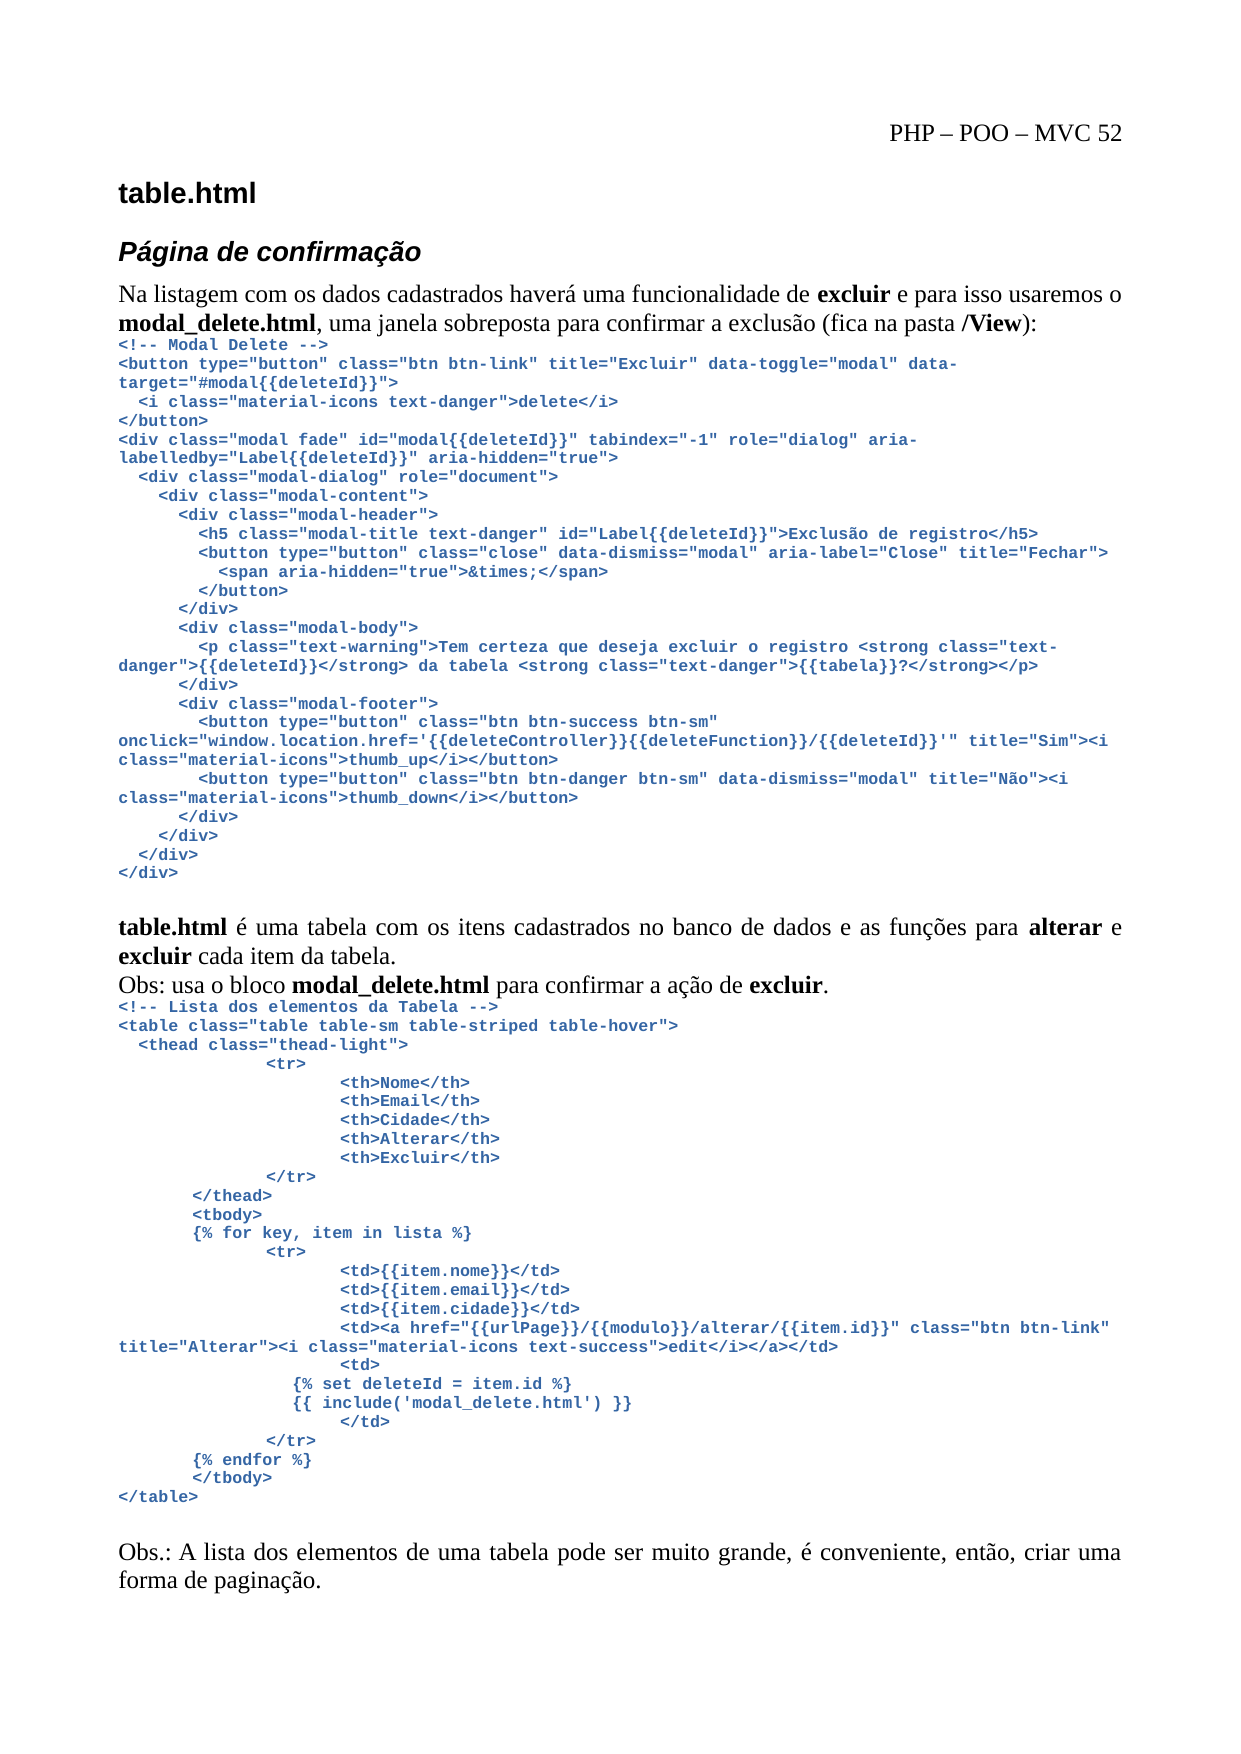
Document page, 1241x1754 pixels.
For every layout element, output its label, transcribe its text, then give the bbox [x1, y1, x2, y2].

text <td>{{item.email}}</td> [118, 1282, 1122, 1300]
text </table> [118, 1489, 1122, 1508]
text {% set deleteId = item.id %} [118, 1376, 1122, 1395]
text Obs.: A lista dos elementos de uma tabela pode ser muito grande, é conveniente, então, criar uma forma de paginação. [118, 1537, 1122, 1594]
text </button> [118, 412, 1122, 431]
text </tr> [118, 1432, 1122, 1451]
text <!-- Modal Delete --> [118, 337, 1122, 356]
text </tbody> [118, 1470, 1122, 1489]
text </tr> [118, 1168, 1122, 1187]
text table.html é uma tabela com os itens cadastrados no banco de dados e as funções para alterar e excluir cada item da tabela. [118, 912, 1122, 970]
text </td> [118, 1413, 1122, 1432]
text <div class="modal-dialog" role="document"> [118, 469, 1122, 488]
text <tbody> [118, 1206, 1122, 1225]
text <th>Cidade</th> [118, 1112, 1122, 1131]
text </button> [118, 582, 1122, 601]
text <div class="modal-footer"> [118, 695, 1122, 714]
text <button type="button" class="btn btn-success btn-sm" onclick="window.location.href='{{deleteController}}{{deleteFunction}}/{{deleteId}}'" title="Sim"><i class="material-icons">thumb_up</i></button> [118, 714, 1122, 771]
text <td><a href="{{urlPage}}/{{modulo}}/alterar/{{item.id}}" class="btn btn-link" title="Alterar"><i class="material-icons text-success">edit</i></a></td> [118, 1319, 1122, 1357]
text <button type="button" class="btn btn-link" title="Excluir" data-toggle="modal" data-target="#modal{{deleteId}}"> [118, 356, 1122, 393]
text <span aria-hidden="true">&times;</span> [118, 563, 1122, 582]
text </thead> [118, 1187, 1122, 1206]
text </div> [118, 676, 1122, 695]
text <thead class="thead-light"> [118, 1036, 1122, 1055]
subtitle table.html [118, 176, 1122, 210]
text <div class="modal-body"> [118, 620, 1122, 639]
text <button type="button" class="btn btn-danger btn-sm" data-dismiss="modal" title="Não"><i class="material-icons">thumb_down</i></button> [118, 771, 1122, 808]
text <td>{{item.nome}}</td> [118, 1263, 1122, 1282]
text Obs: usa o bloco modal_delete.html para confirmar a ação de excluir. [118, 970, 1122, 999]
text {% for key, item in lista %} [118, 1225, 1122, 1244]
text <th>Nome</th> [118, 1074, 1122, 1093]
text {{ include('modal_delete.html') }} [118, 1395, 1122, 1413]
text <div class="modal-content"> [118, 488, 1122, 507]
text </div> [118, 601, 1122, 620]
text </div> [118, 808, 1122, 827]
text Na listagem com os dados cadastrados haverá uma funcionalidade de excluir e para isso usaremos o modal_delete.html, uma janela sobreposta para confirmar a exclusão (fica na pasta /View): [118, 279, 1122, 337]
text </div> [118, 865, 1122, 884]
text <th>Excluir</th> [118, 1149, 1122, 1168]
subtitle Página de confirmação [118, 235, 1122, 267]
text <tr> [118, 1055, 1122, 1074]
text <th>Email</th> [118, 1093, 1122, 1112]
text <h5 class="modal-title text-danger" id="Label{{deleteId}}">Exclusão de registro</h5> [118, 526, 1122, 544]
text <td>{{item.cidade}}</td> [118, 1300, 1122, 1319]
text {% endfor %} [118, 1451, 1122, 1470]
text <button type="button" class="close" data-dismiss="modal" aria-label="Close" title="Fechar"> [118, 544, 1122, 563]
text <div class="modal-header"> [118, 507, 1122, 526]
text </div> [118, 846, 1122, 865]
text <i class="material-icons text-danger">delete</i> [118, 393, 1122, 412]
text <th>Alterar</th> [118, 1131, 1122, 1149]
text <table class="table table-sm table-striped table-hover"> [118, 1018, 1122, 1036]
text <p class="text-warning">Tem certeza que deseja excluir o registro <strong class="text-danger">{{deleteId}}</strong> da tabela <strong class="text-danger">{{tabela}}?</strong></p> [118, 639, 1122, 676]
text <!-- Lista dos elementos da Tabela --> [118, 999, 1122, 1018]
text <tr> [118, 1244, 1122, 1263]
text <div class="modal fade" id="modal{{deleteId}}" tabindex="-1" role="dialog" aria-labelledby="Label{{deleteId}}" aria-hidden="true"> [118, 431, 1122, 469]
text </div> [118, 827, 1122, 846]
text <td> [118, 1357, 1122, 1376]
